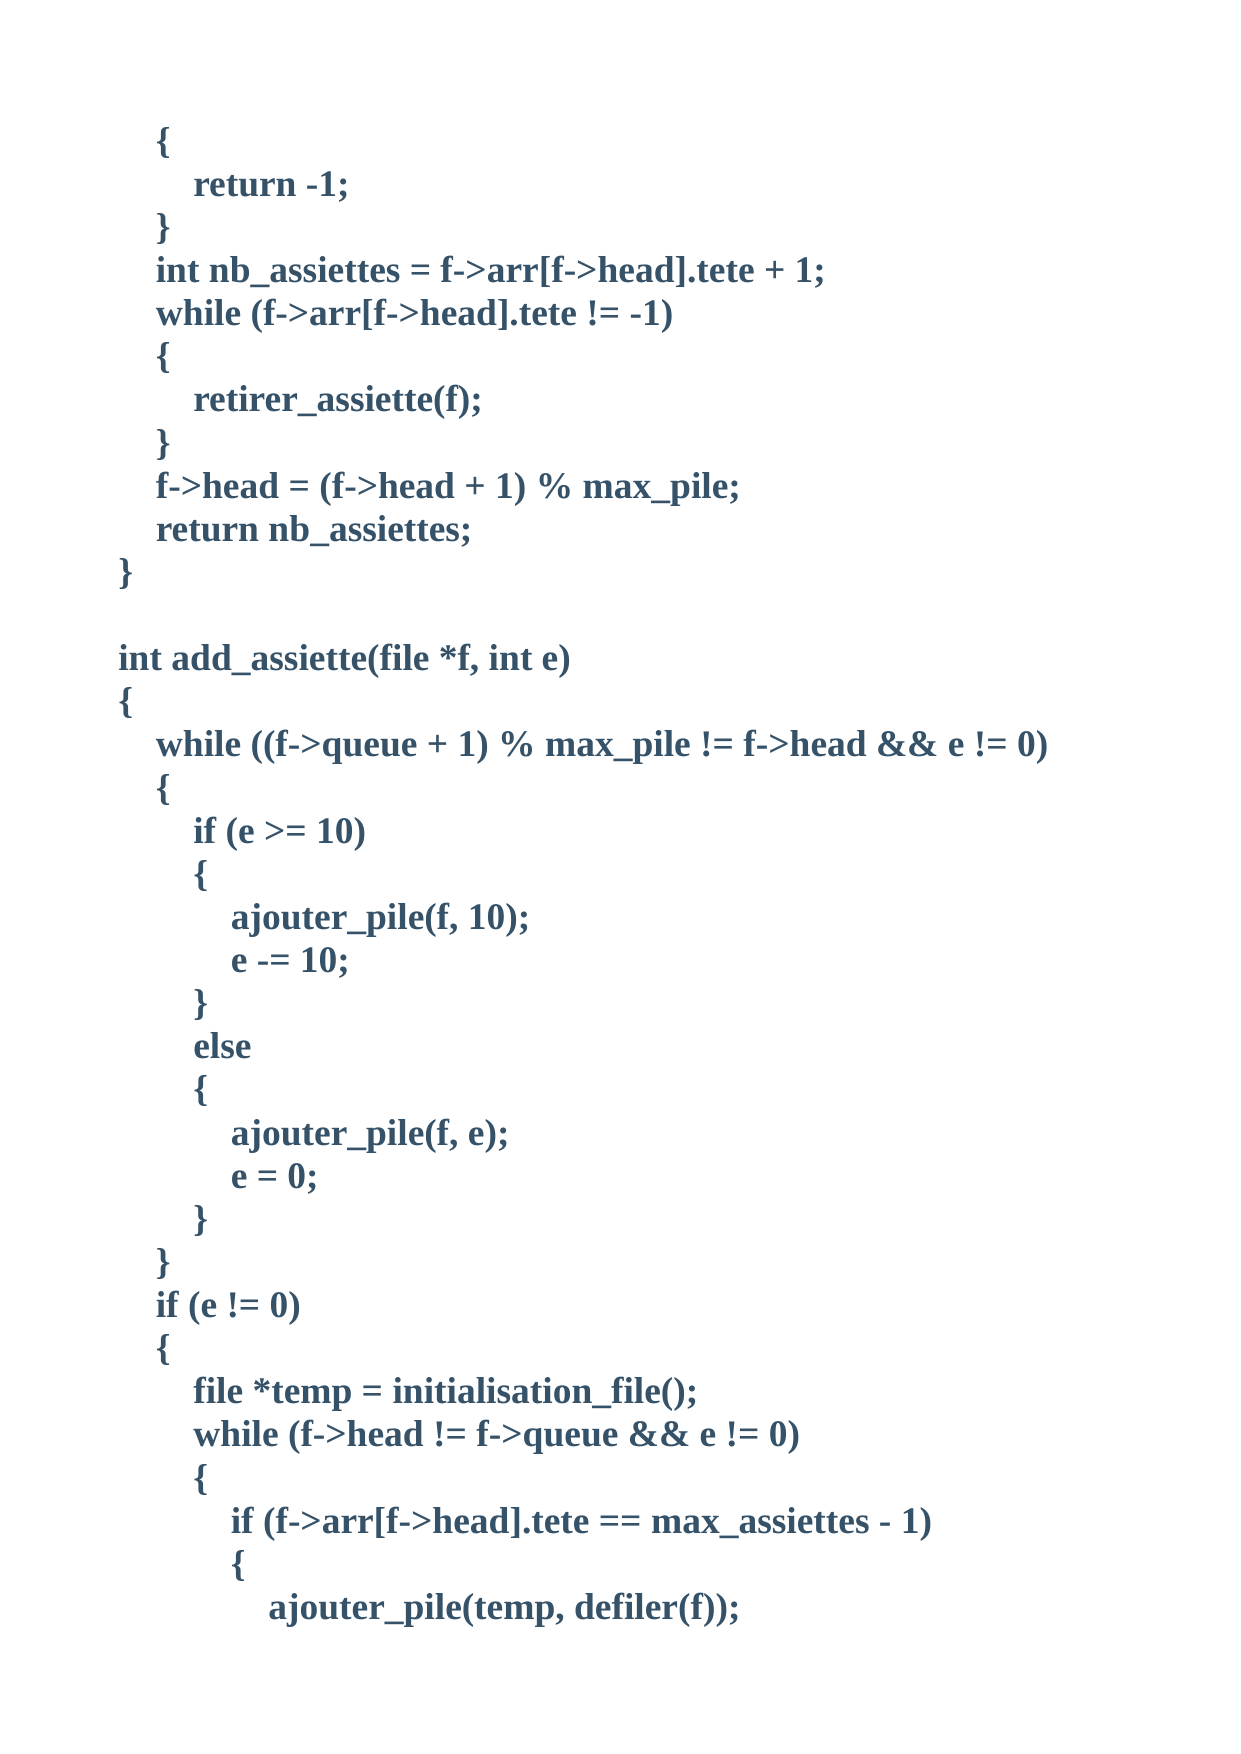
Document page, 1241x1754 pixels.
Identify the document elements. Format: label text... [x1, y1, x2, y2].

text { [118, 765, 1122, 808]
text } [118, 981, 1122, 1024]
text if (e != 0) [118, 1282, 1122, 1326]
text e = 0; [118, 1153, 1122, 1196]
text { [118, 851, 1122, 894]
text return nb_assiettes; [118, 506, 1122, 549]
text retirer_assiette(f); [118, 377, 1122, 420]
text { [118, 334, 1122, 377]
text { [118, 1455, 1122, 1498]
text } [118, 1196, 1122, 1239]
text ajouter_pile(temp, defiler(f)); [118, 1584, 1122, 1627]
text { [118, 118, 1122, 161]
text ajouter_pile(f, e); [118, 1110, 1122, 1153]
text ajouter_pile(f, 10); [118, 894, 1122, 937]
text } [118, 549, 1122, 592]
text return -1; [118, 161, 1122, 204]
text e -= 10; [118, 937, 1122, 981]
text if (f->arr[f->head].tete == max_assiettes - 1) [118, 1498, 1122, 1541]
text else [118, 1024, 1122, 1067]
text while ((f->queue + 1) % max_pile != f->head && e != 0) [118, 722, 1122, 765]
text } [118, 1239, 1122, 1282]
text while (f->head != f->queue && e != 0) [118, 1412, 1122, 1455]
text int add_assiette(file *f, int e) [118, 636, 1122, 679]
text { [118, 679, 1122, 722]
text { [118, 1541, 1122, 1584]
text file *temp = initialisation_file(); [118, 1369, 1122, 1412]
text if (e >= 10) [118, 808, 1122, 851]
text while (f->arr[f->head].tete != -1) [118, 291, 1122, 334]
text int nb_assiettes = f->arr[f->head].tete + 1; [118, 247, 1122, 291]
text { [118, 1067, 1122, 1110]
text } [118, 420, 1122, 463]
text f->head = (f->head + 1) % max_pile; [118, 463, 1122, 506]
text { [118, 1326, 1122, 1369]
text } [118, 204, 1122, 247]
